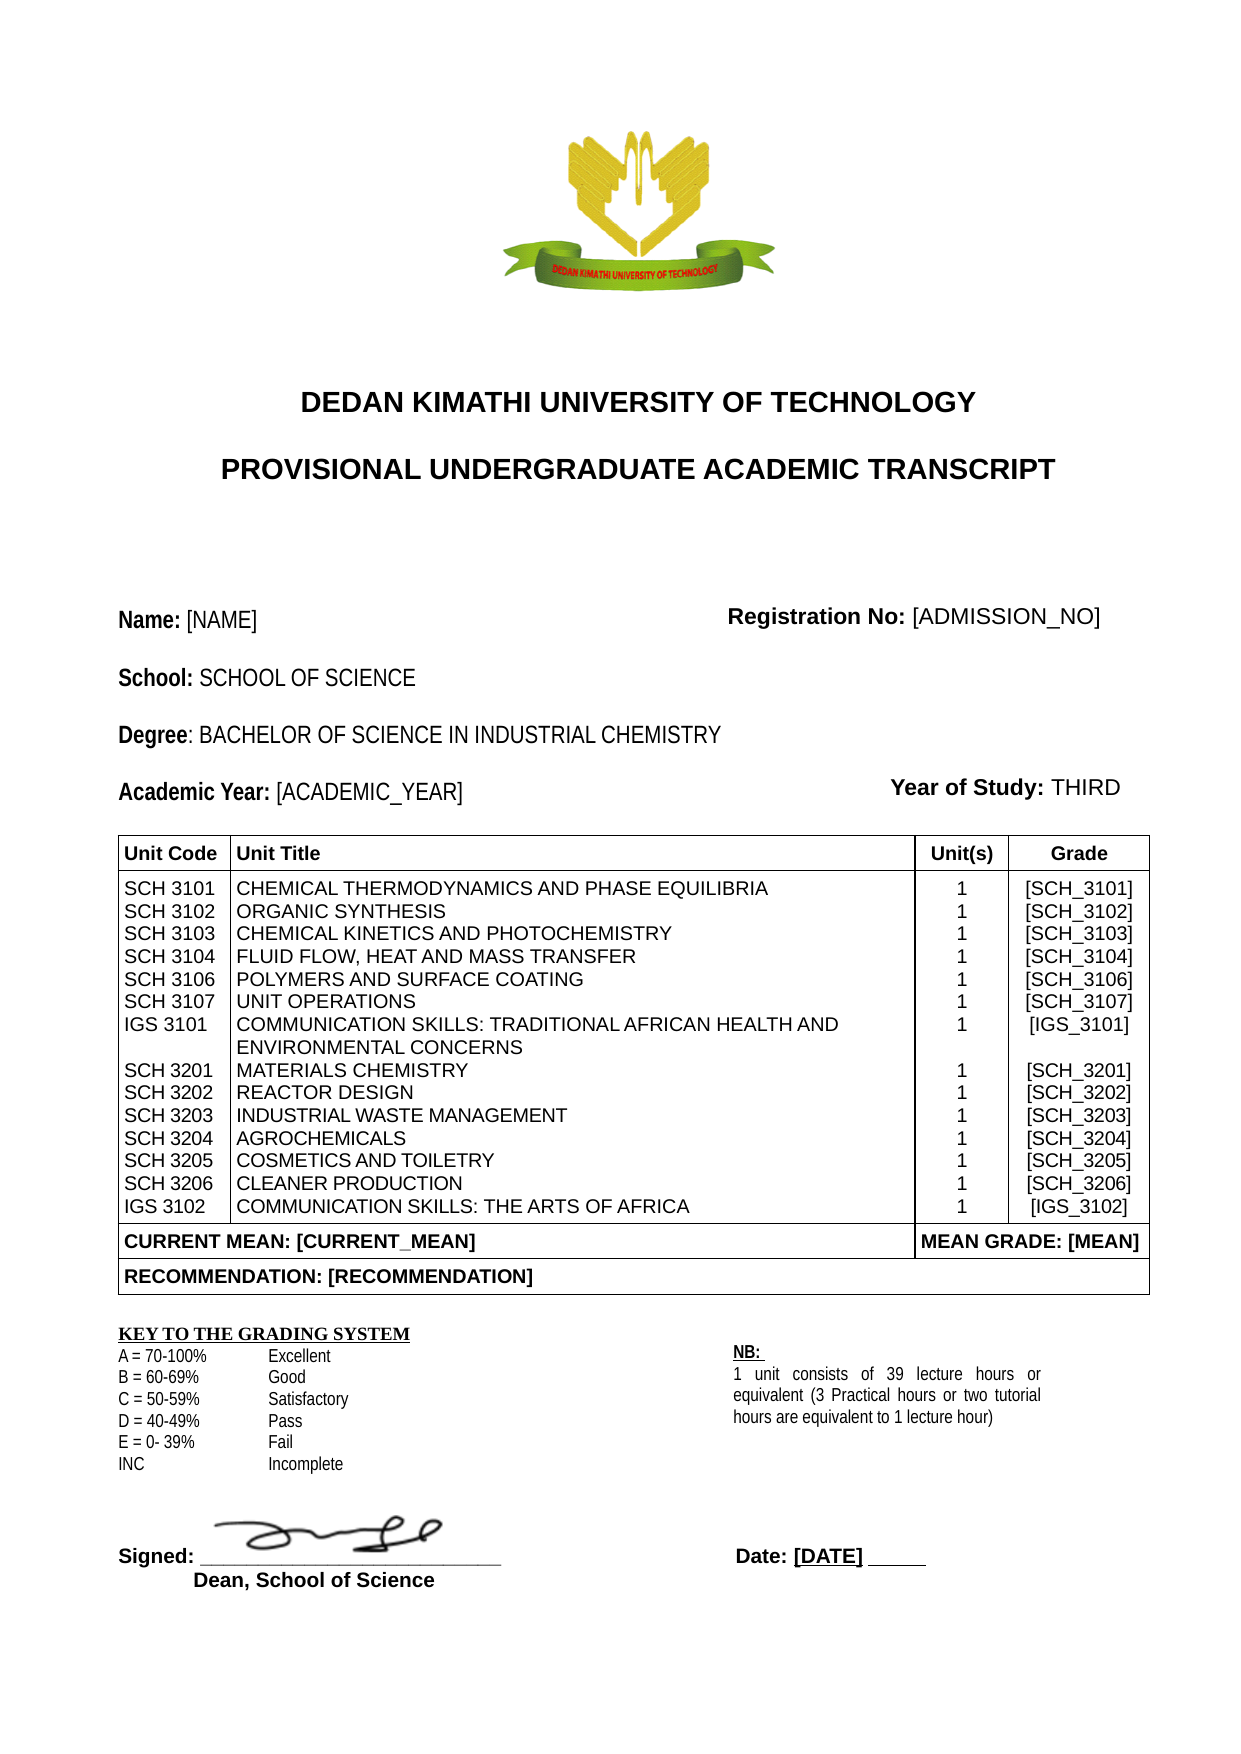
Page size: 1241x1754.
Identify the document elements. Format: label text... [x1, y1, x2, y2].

table_cell CHEMICAL THERMODYNAMICS AND PHASE EQUILIBRIA ORGANIC SYNTHESIS CHEMICAL KINETICS AND PHOTOCHEMISTRY FLUID FLOW, HEAT AND MASS TRANSFER POLYMERS AND SURFACE COATING UNIT OPERATIONS COMMUNICATION SKILLS: TRADITIONAL AFRICAN HEALTH AND ENVIRONMENTAL CONCERNS MATERIALS CHEMISTRY REACTOR DESIGN INDUSTRIAL WASTE MANAGEMENT AGROCHEMICALS COSMETICS AND TOILETRY CLEANER PRODUCTION COMMUNICATION SKILLS: THE ARTS OF AFRICA [231, 871, 914, 1223]
table_header Unit Title [231, 836, 914, 870]
table_cell RECOMMENDATION: [RECOMMENDATION] [119, 1259, 1149, 1293]
text DEDAN KIMATHI UNIVERSITY OF TECHNOLOGY [118, 385, 1159, 419]
table_cell MEAN GRADE: [MEAN] [916, 1224, 1149, 1258]
text A = 70-100% Excellent [118, 1345, 1159, 1366]
table_header Grade [1009, 836, 1149, 870]
text [1150, 606, 1159, 634]
text Academic Year: [ACADEMIC_YEAR] [118, 777, 808, 806]
table_header Unit(s) [916, 836, 1008, 870]
text PROVISIONAL UNDERGRADUATE ACADEMIC TRANSCRIPT [118, 452, 1159, 486]
text INC Incomplete [118, 1453, 1159, 1474]
table_cell CURRENT MEAN: [CURRENT_MEAN] [119, 1224, 914, 1258]
text [1121, 777, 1159, 806]
text Dean, School of Science [118, 1568, 1159, 1592]
text C = 50-59% Satisfactory [118, 1388, 1159, 1409]
table_header Unit Code [119, 836, 230, 870]
text Signed: __________________________ Date: [DATE] [118, 1544, 1159, 1568]
text Name: [NAME] [118, 606, 678, 634]
table_cell [SCH_3101] [SCH_3102] [SCH_3103] [SCH_3104] [SCH_3106] [SCH_3107] [IGS_3101] [SCH_3201] [SCH_3202] [SCH_3203] [SCH_3204] [SCH_3205] [SCH_3206] [IGS_3102] [1009, 871, 1149, 1223]
text School: SCHOOL OF SCIENCE [118, 663, 1159, 691]
text Degree: BACHELOR OF SCIENCE IN INDUSTRIAL CHEMISTRY [118, 720, 1159, 749]
text KEY TO THE GRADING SYSTEM [118, 1323, 1159, 1345]
table_cell 1 1 1 1 1 1 1 1 1 1 1 1 1 1 [916, 871, 1008, 1223]
table_cell SCH 3101 SCH 3102 SCH 3103 SCH 3104 SCH 3106 SCH 3107 IGS 3101 SCH 3201 SCH 3202 SCH 3203 SCH 3204 SCH 3205 SCH 3206 IGS 3102 [119, 871, 230, 1223]
text B = 60-69% Good [118, 1366, 1159, 1388]
text E = 0- 39% Fail [118, 1431, 1159, 1453]
text D = 40-49% Pass [118, 1409, 1159, 1431]
